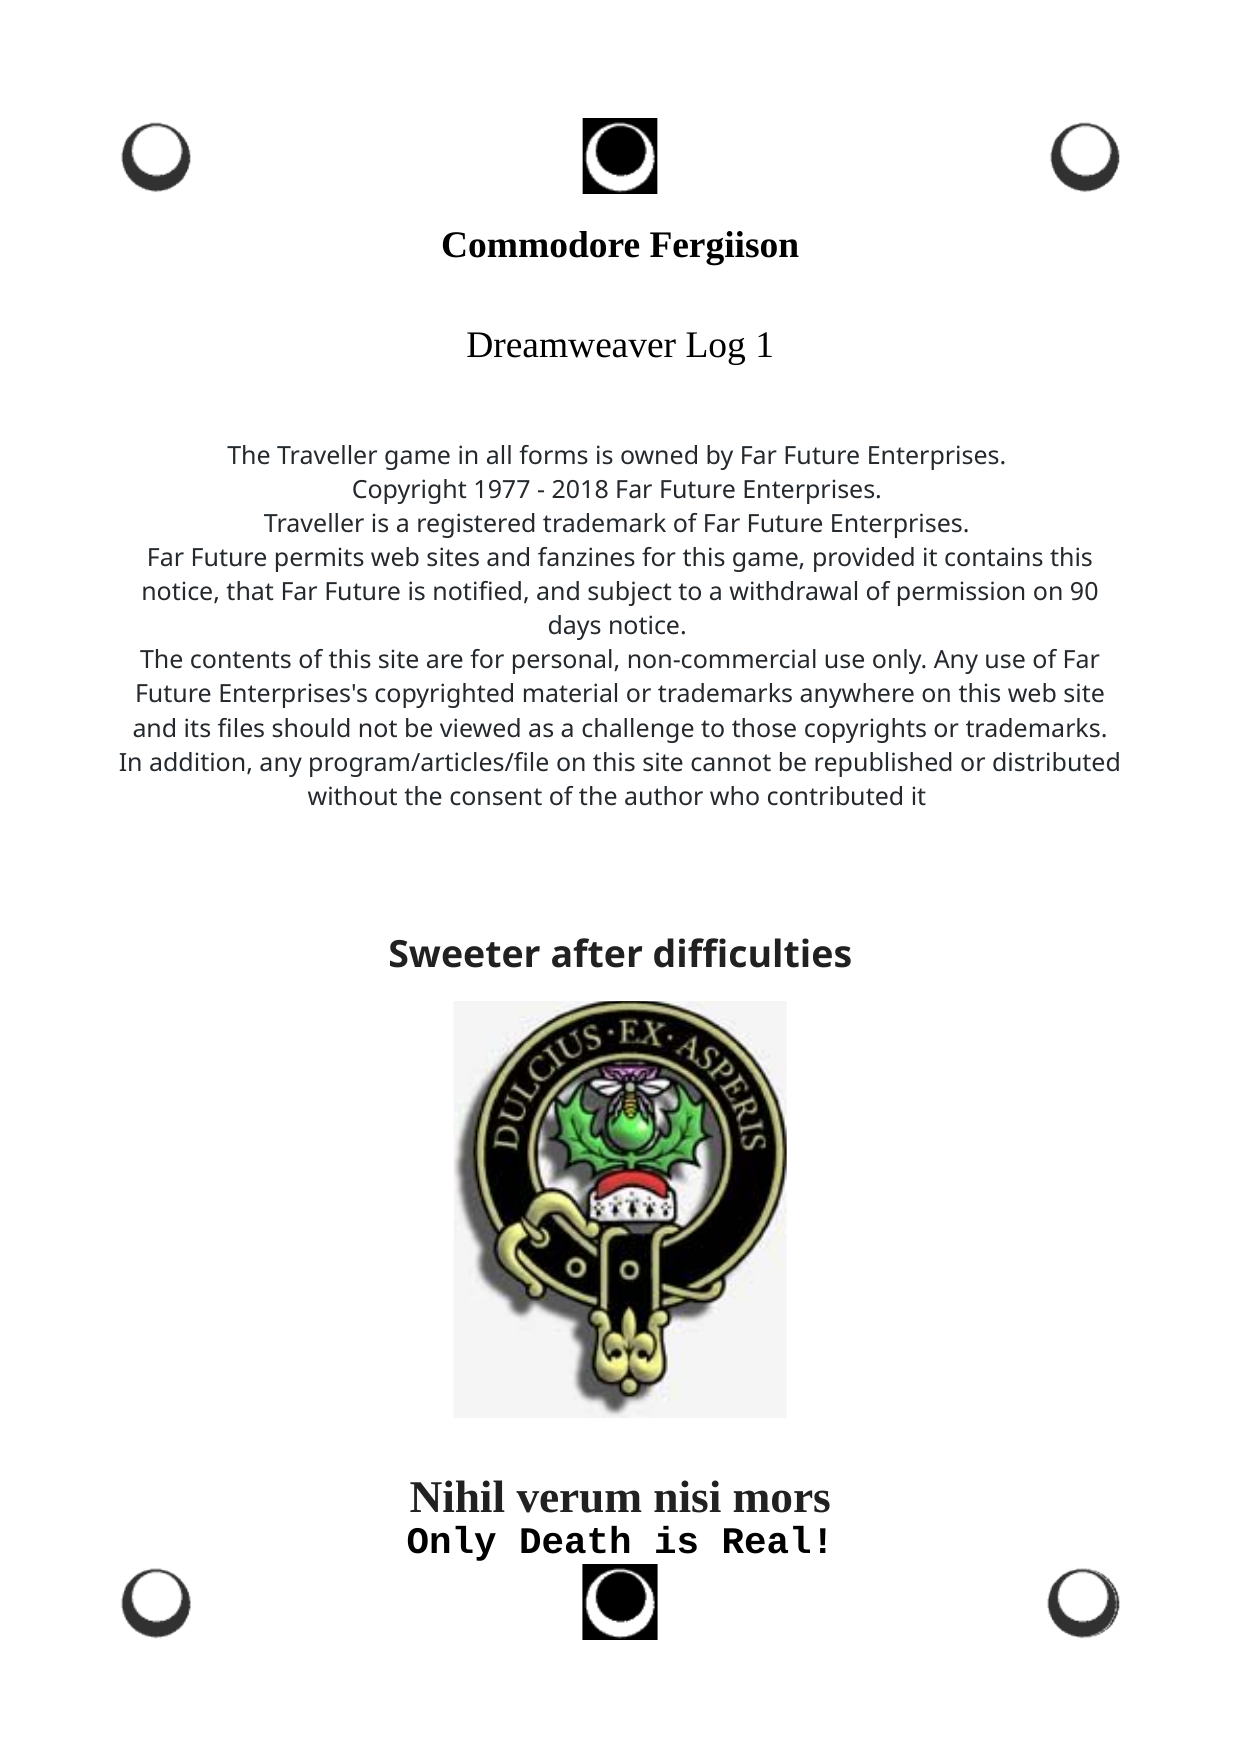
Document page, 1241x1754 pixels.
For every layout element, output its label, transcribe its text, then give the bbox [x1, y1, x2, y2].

picture [582, 118, 658, 194]
picture [1047, 118, 1123, 194]
picture [118, 118, 194, 194]
picture [1044, 1564, 1123, 1640]
picture [453, 1001, 787, 1418]
text Sweeter after difficulties [118, 927, 1122, 978]
picture [582, 1564, 658, 1640]
text Dreamweaver Log 1 [118, 323, 1122, 366]
text Far Future permits web sites and fanzines for this game, provided it contains this notice, that Far Future is notified, and subject to a withdrawal of permission on 90 days notice. [118, 540, 1122, 642]
text The contents of this site are for personal, non-commercial use only. Any use of Far Future Enterprises's copyrighted material or trademarks anywhere on this web site and its files should not be viewed as a challenge to those copyrights or trademarks. In addition, any program/articles/file on this site cannot be republished or distributed without the consent of the author who contributed it [118, 642, 1122, 812]
text Traveller is a registered trademark of Far Future Enterprises. [118, 506, 1122, 540]
picture [118, 1564, 194, 1640]
text Nihil verum nisi mors [118, 1470, 1122, 1522]
text Copyright 1977 - 2018 Far Future Enterprises. [118, 472, 1122, 506]
text The Traveller game in all forms is owned by Far Future Enterprises. [118, 438, 1122, 472]
text Commodore Fergiison [118, 222, 1122, 265]
text Only Death is Real! [118, 1522, 1122, 1564]
